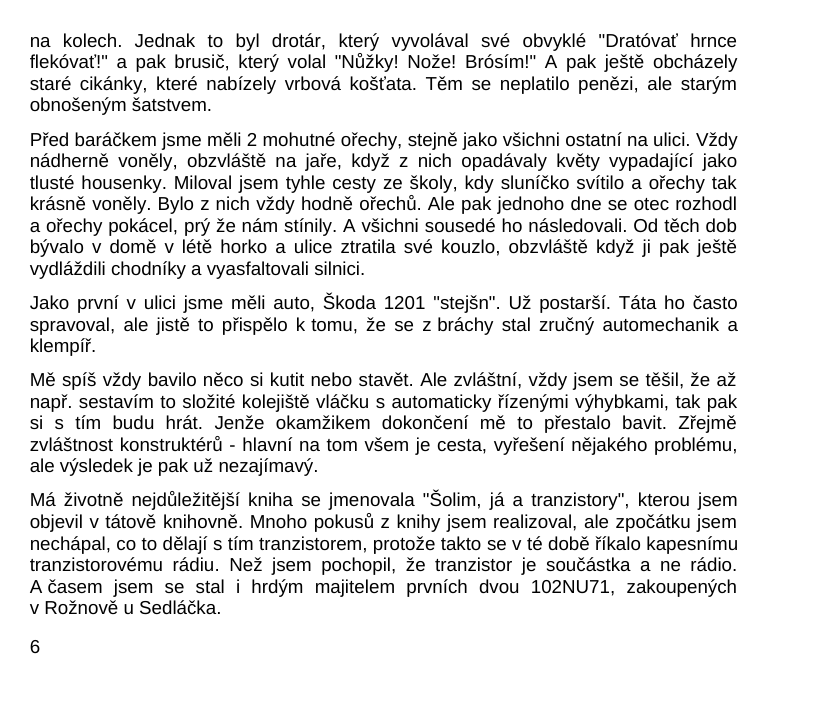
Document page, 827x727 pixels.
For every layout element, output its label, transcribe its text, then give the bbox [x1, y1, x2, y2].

text Jako první v ulici jsme měli auto, Škoda 1201 "stejšn". Už postarší. Táta ho často spravoval, ale jistě to přispělo k tomu, že se z bráchy stal zručný automechanik a klempíř. [29, 292, 738, 356]
text na kolech. Jednak to byl drotár, který vyvolával své obvyklé "Dratóvať hrnce flekóvať!" a pak brusič, který volal "Nůžky! Nože! Brósím!" A pak ještě obcházely staré cikánky, které nabízely vrbová košťata. Těm se neplatilo penězi, ale starým obnošeným šatstvem. [29, 29, 738, 116]
text Mě spíš vždy bavilo něco si kutit nebo stavět. Ale zvláštní, vždy jsem se těšil, že až např. sestavím to složité kolejiště vláčku s automaticky řízenými výhybkami, tak pak si s tím budu hrát. Jenže okamžikem dokončení mě to přestalo bavit. Zřejmě zvláštnost konstruktérů - hlavní na tom všem je cesta, vyřešení nějakého problému, ale výsledek je pak už nezajímavý. [29, 369, 738, 477]
text Před baráčkem jsme měli 2 mohutné ořechy, stejně jako všichni ostatní na ulici. Vždy nádherně voněly, obzvláště na jaře, když z nich opadávaly květy vypadající jako tlusté housenky. Miloval jsem tyhle cesty ze školy, kdy sluníčko svítilo a ořechy tak krásně voněly. Bylo z nich vždy hodně ořechů. Ale pak jednoho dne se otec rozhodl a ořechy pokácel, prý že nám stínily. A všichni sousedé ho následovali. Od těch dob bývalo v domě v létě horko a ulice ztratila své kouzlo, obzvláště když ji pak ještě vydláždili chodníky a vyasfaltovali silnici. [29, 128, 738, 279]
text Má životně nejdůležitější kniha se jmenovala "Šolim, já a tranzistory", kterou jsem objevil v tátově knihovně. Mnoho pokusů z knihy jsem realizoval, ale zpočátku jsem nechápal, co to dělají s tím tranzistorem, protože takto se v té době říkalo kapesnímu tranzistorovému rádiu. Než jsem pochopil, že tranzistor je součástka a ne rádio. A časem jsem se stal i hrdým majitelem prvních dvou 102NU71, zakoupených v Rožnově u Sedláčka. [29, 489, 738, 619]
